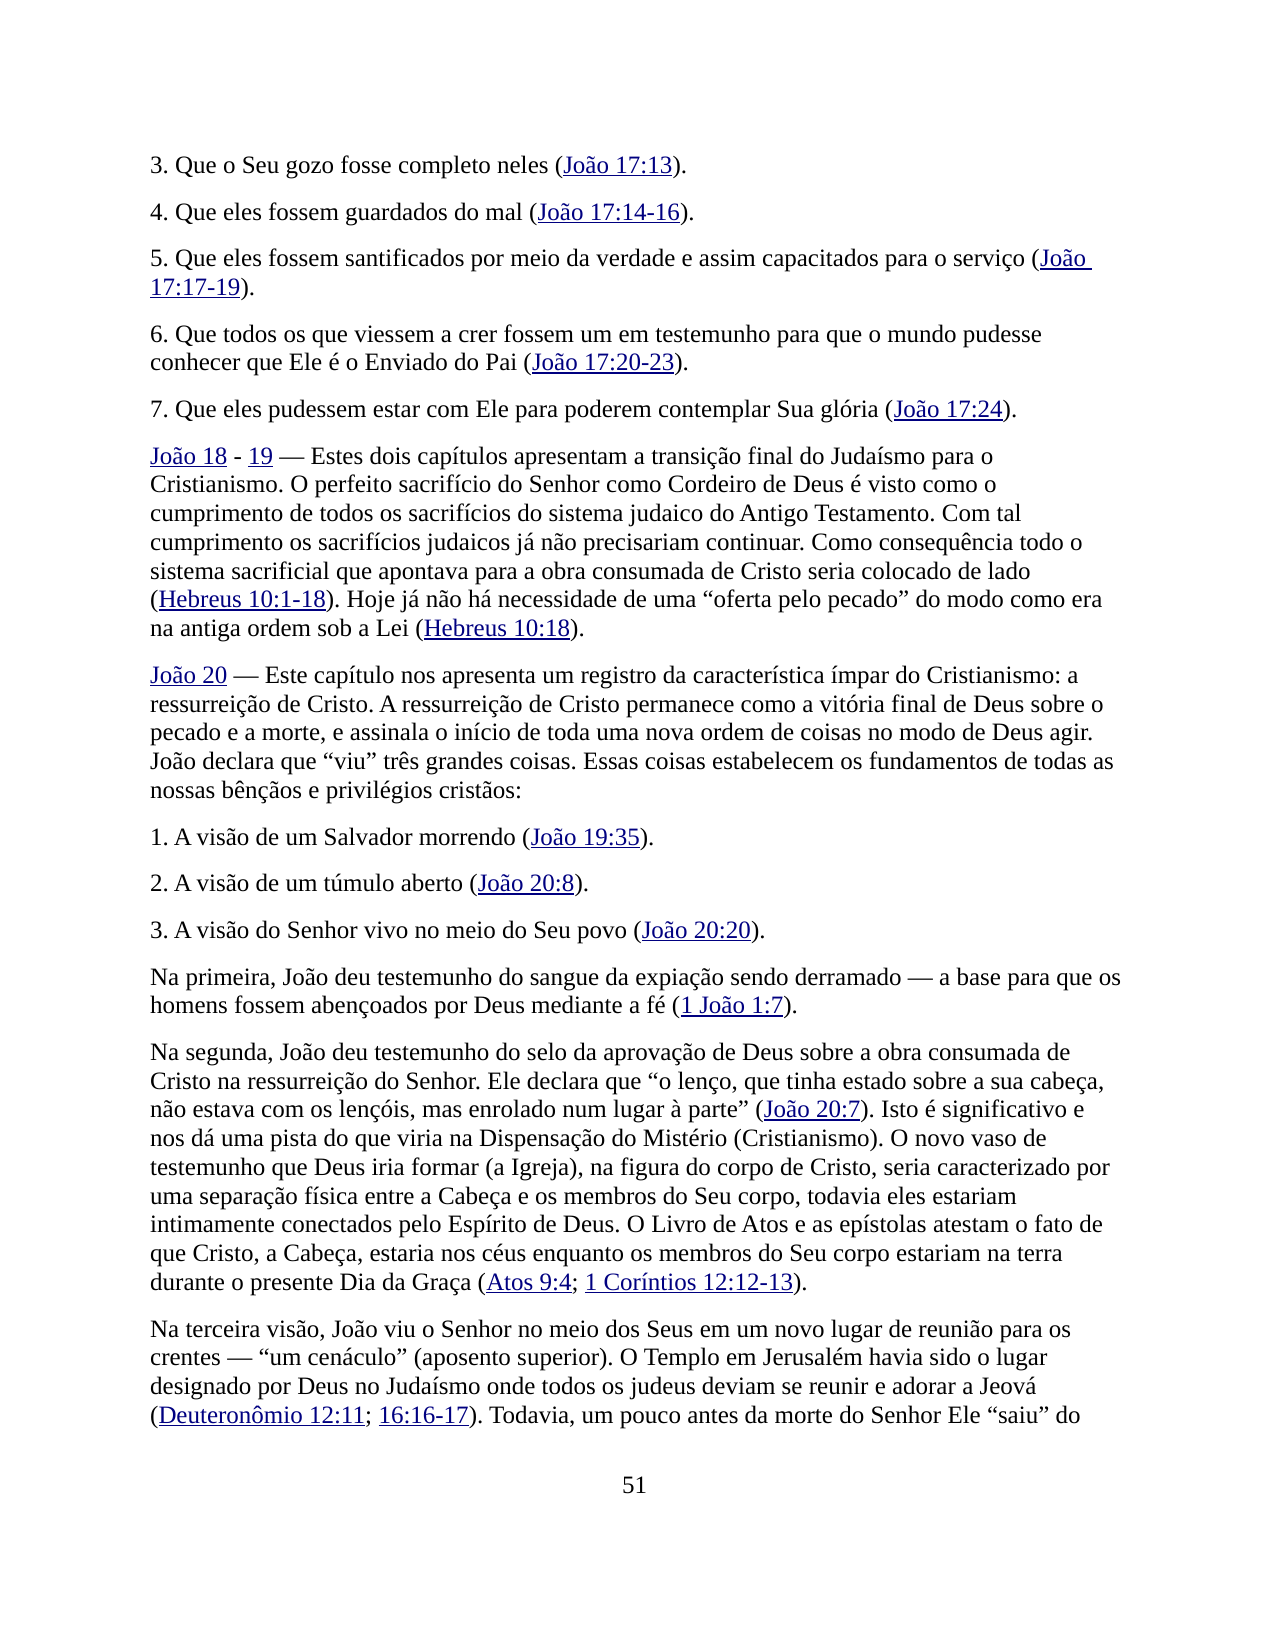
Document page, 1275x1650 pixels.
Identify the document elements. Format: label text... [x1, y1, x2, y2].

text 4. Que eles fossem guardados do mal (João 17:14-16). [150, 197, 1125, 225]
text 6. Que todos os que viessem a crer fossem um em testemunho para que o mundo pudesse conhecer que Ele é o Enviado do Pai (João 17:20-23). [150, 319, 1125, 376]
text João 18 - 19 — Estes dois capítulos apresentam a transição final do Judaísmo para o Cristianismo. O perfeito sacrifício do Senhor como Cordeiro de Deus é visto como o cumprimento de todos os sacrifícios do sistema judaico do Antigo Testamento. Com tal cumprimento os sacrifícios judaicos já não precisariam continuar. Como consequência todo o sistema sacrificial que apontava para a obra consumada de Cristo seria colocado de lado (Hebreus 10:1-18). Hoje já não há necessidade de uma “oferta pelo pecado” do modo como era na antiga ordem sob a Lei (Hebreus 10:18). [150, 441, 1125, 642]
text 2. A visão de um túmulo aberto (João 20:8). [150, 868, 1125, 897]
text Na terceira visão, João viu o Senhor no meio dos Seus em um novo lugar de reunião para os crentes — “um cenáculo” (aposento superior). O Templo em Jerusalém havia sido o lugar designado por Deus no Judaísmo onde todos os judeus deviam se reunir e adorar a Jeová (Deuteronômio 12:11; 16:16-17). Todavia, um pouco antes da morte do Senhor Ele “saiu” do [150, 1314, 1125, 1429]
text 3. Que o Seu gozo fosse completo neles (João 17:13). [150, 150, 1125, 179]
text 5. Que eles fossem santificados por meio da verdade e assim capacitados para o serviço (João 17:17-19). [150, 243, 1125, 301]
text João 20 — Este capítulo nos apresenta um registro da característica ímpar do Cristianismo: a ressurreição de Cristo. A ressurreição de Cristo permanece como a vitória final de Deus sobre o pecado e a morte, e assinala o início de toda uma nova ordem de coisas no modo de Deus agir. João declara que “viu” três grandes coisas. Essas coisas estabelecem os fundamentos de todas as nossas bênçãos e privilégios cristãos: [150, 660, 1125, 804]
text 3. A visão do Senhor vivo no meio do Seu povo (João 20:20). [150, 915, 1125, 944]
text 1. A visão de um Salvador morrendo (João 19:35). [150, 822, 1125, 850]
text Na primeira, João deu testemunho do sangue da expiação sendo derramado — a base para que os homens fossem abençoados por Deus mediante a fé (1 João 1:7). [150, 962, 1125, 1019]
text 7. Que eles pudessem estar com Ele para poderem contemplar Sua glória (João 17:24). [150, 394, 1125, 423]
text Na segunda, João deu testemunho do selo da aprovação de Deus sobre a obra consumada de Cristo na ressurreição do Senhor. Ele declara que “o lenço, que tinha estado sobre a sua cabeça, não estava com os lençóis, mas enrolado num lugar à parte” (João 20:7). Isto é significativo e nos dá uma pista do que viria na Dispensação do Mistério (Cristianismo). O novo vaso de testemunho que Deus iria formar (a Igreja), na figura do corpo de Cristo, seria caracterizado por uma separação física entre a Cabeça e os membros do Seu corpo, todavia eles estariam intimamente conectados pelo Espírito de Deus. O Livro de Atos e as epístolas atestam o fato de que Cristo, a Cabeça, estaria nos céus enquanto os membros do Seu corpo estariam na terra durante o presente Dia da Graça (Atos 9:4; 1 Coríntios 12:12-13). [150, 1037, 1125, 1296]
